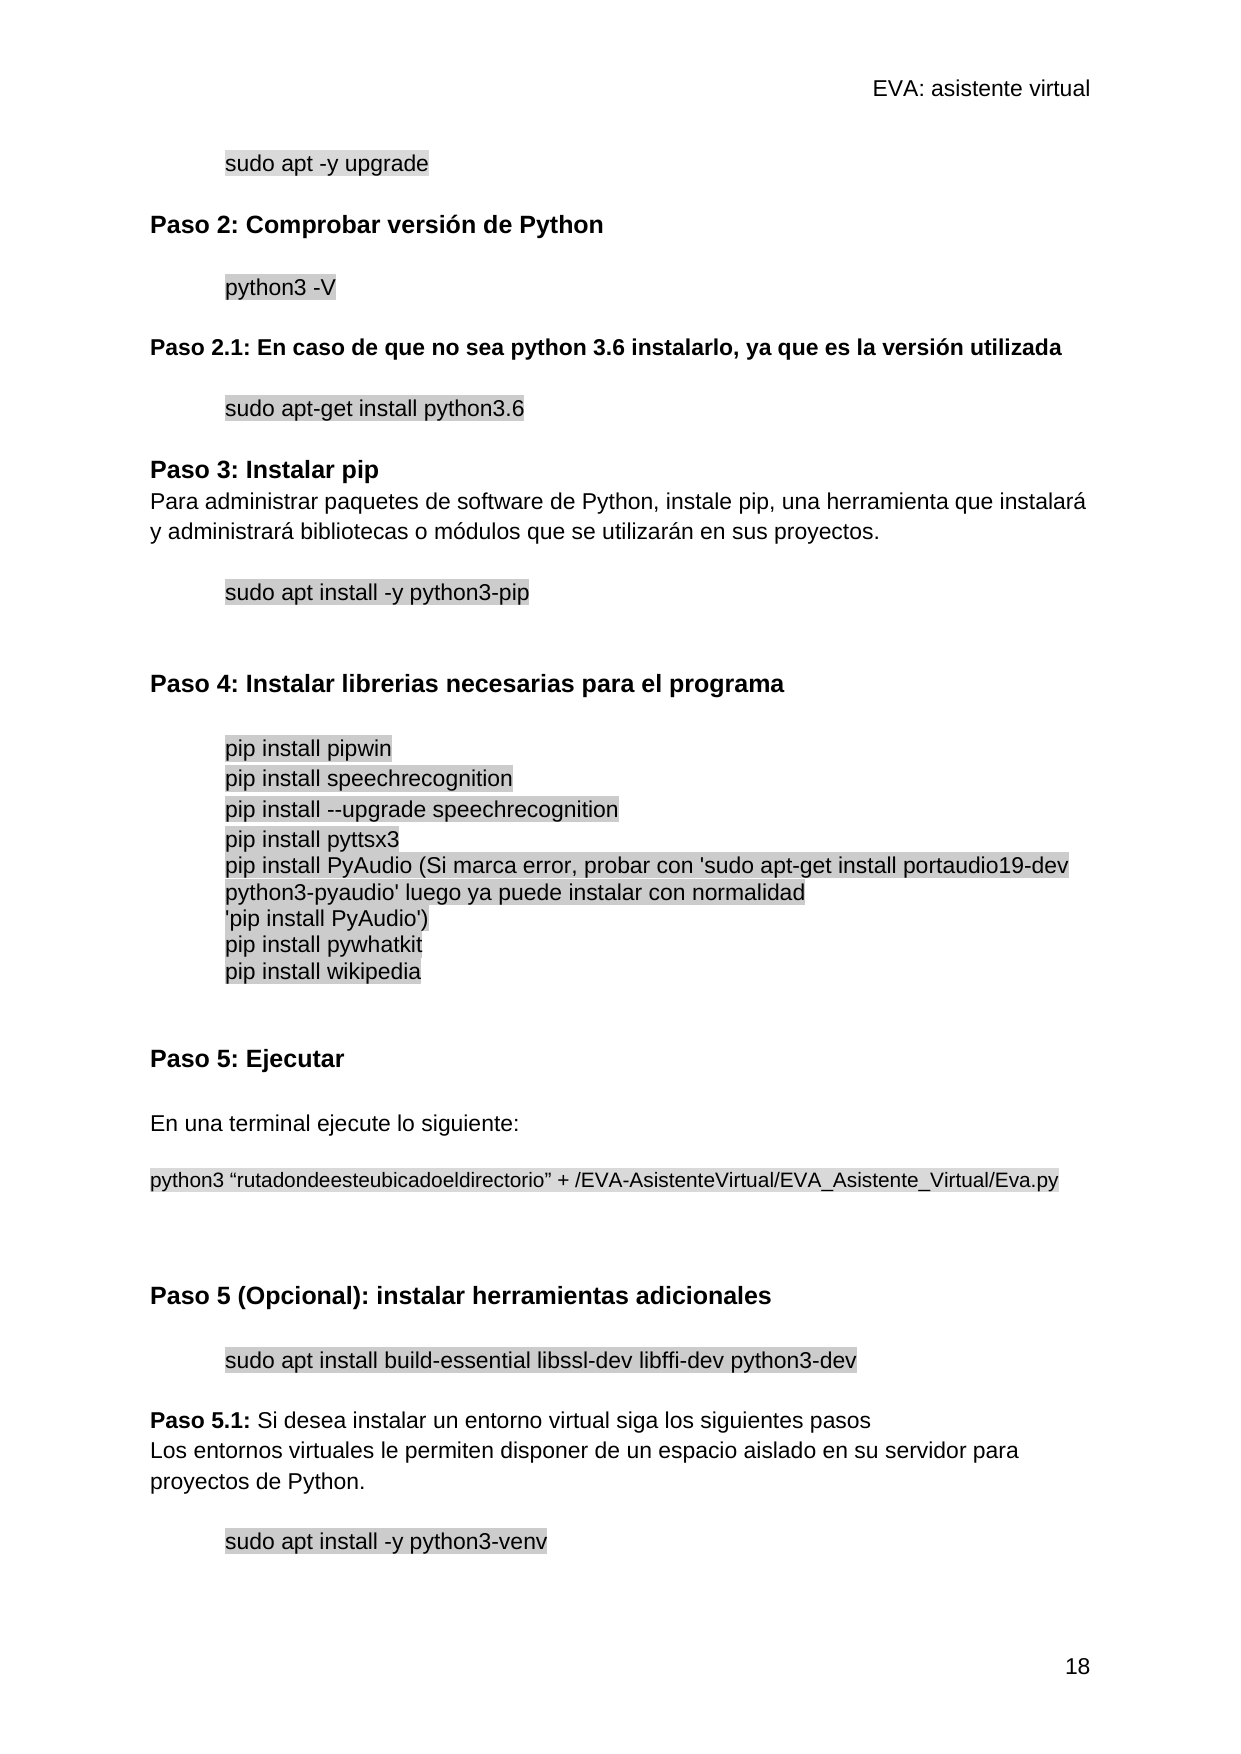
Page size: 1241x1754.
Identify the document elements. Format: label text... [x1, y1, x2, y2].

text python3 “rutadondeesteubicadoeldirectorio” + /EVA-AsistenteVirtual/EVA_Asistente_Virtual/Eva.py [150, 1168, 1090, 1192]
text Paso 5: Ejecutar [150, 1044, 1090, 1073]
text pip install pywhatkit [225, 931, 1090, 958]
text pip install PyAudio (Si marca error, probar con 'sudo apt-get install portaudio19-dev python3-pyaudio' luego ya puede instalar con normalidad [225, 852, 1090, 905]
text Para administrar paquetes de software de Python, instale pip, una herramienta que instalará y administrará bibliotecas o módulos que se utilizarán en sus proyectos. [150, 488, 1090, 544]
text Paso 2.1: En caso de que no sea python 3.6 instalarlo, ya que es la versión utilizada [150, 334, 1090, 360]
text python3 -V [150, 274, 1090, 300]
text Paso 4: Instalar librerias necesarias para el programa [150, 669, 1090, 698]
text pip install pipwin [225, 735, 1090, 762]
text sudo apt-get install python3.6 [150, 394, 1090, 421]
text Los entornos virtuales le permiten disponer de un espacio aislado en su servidor para proyectos de Python. [150, 1437, 1090, 1494]
text sudo apt install -y python3-pip [150, 578, 1090, 605]
text 'pip install PyAudio') [225, 905, 1090, 931]
text pip install pyttsx3 [225, 826, 1090, 852]
text pip install wikipedia [225, 958, 1090, 984]
text Paso 5.1: Si desea instalar un entorno virtual siga los siguientes pasos [150, 1407, 1090, 1434]
text pip install --upgrade speechrecognition [225, 796, 1090, 822]
text sudo apt install build-essential libssl-dev libffi-dev python3-dev [150, 1347, 1090, 1373]
text sudo apt -y upgrade [150, 150, 1090, 176]
text Paso 5 (Opcional): instalar herramientas adicionales [150, 1281, 1090, 1309]
text En una terminal ejecute lo siguiente: [150, 1110, 1090, 1137]
text pip install speechrecognition [225, 765, 1090, 792]
text Paso 2: Comprobar versión de Python [150, 210, 1090, 239]
text sudo apt install -y python3-venv [150, 1528, 1090, 1554]
text Paso 3: Instalar pip [150, 455, 1090, 484]
